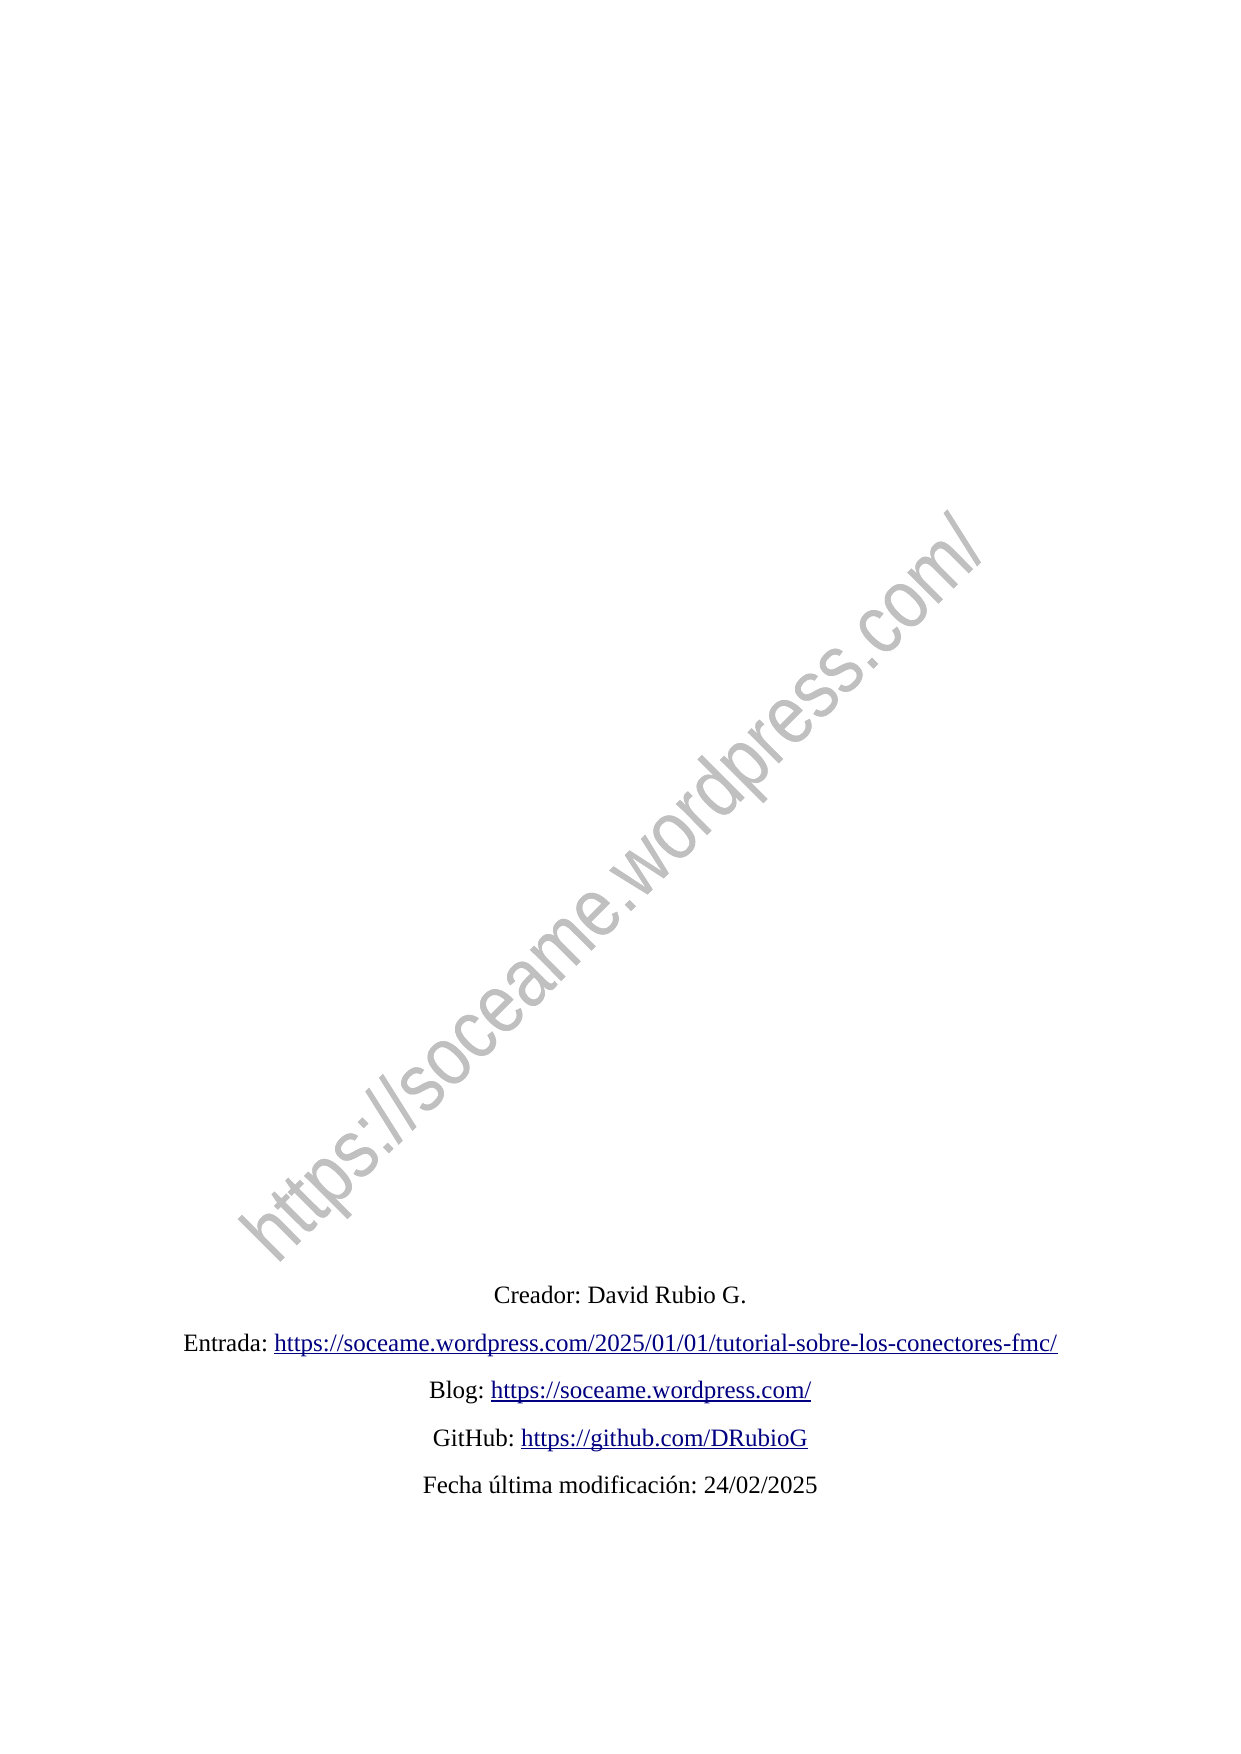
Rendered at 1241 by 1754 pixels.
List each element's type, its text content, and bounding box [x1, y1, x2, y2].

text Fecha última modificación: 24/02/2025 [118, 1471, 1122, 1499]
text GitHub: https://github.com/DRubioG [118, 1423, 1122, 1452]
text Entrada: https://soceame.wordpress.com/2025/01/01/tutorial-sobre-los-conectores-fmc/ [118, 1328, 1122, 1357]
text Creador: David Rubio G. [118, 1280, 1122, 1309]
text Blog: https://soceame.wordpress.com/ [118, 1375, 1122, 1404]
